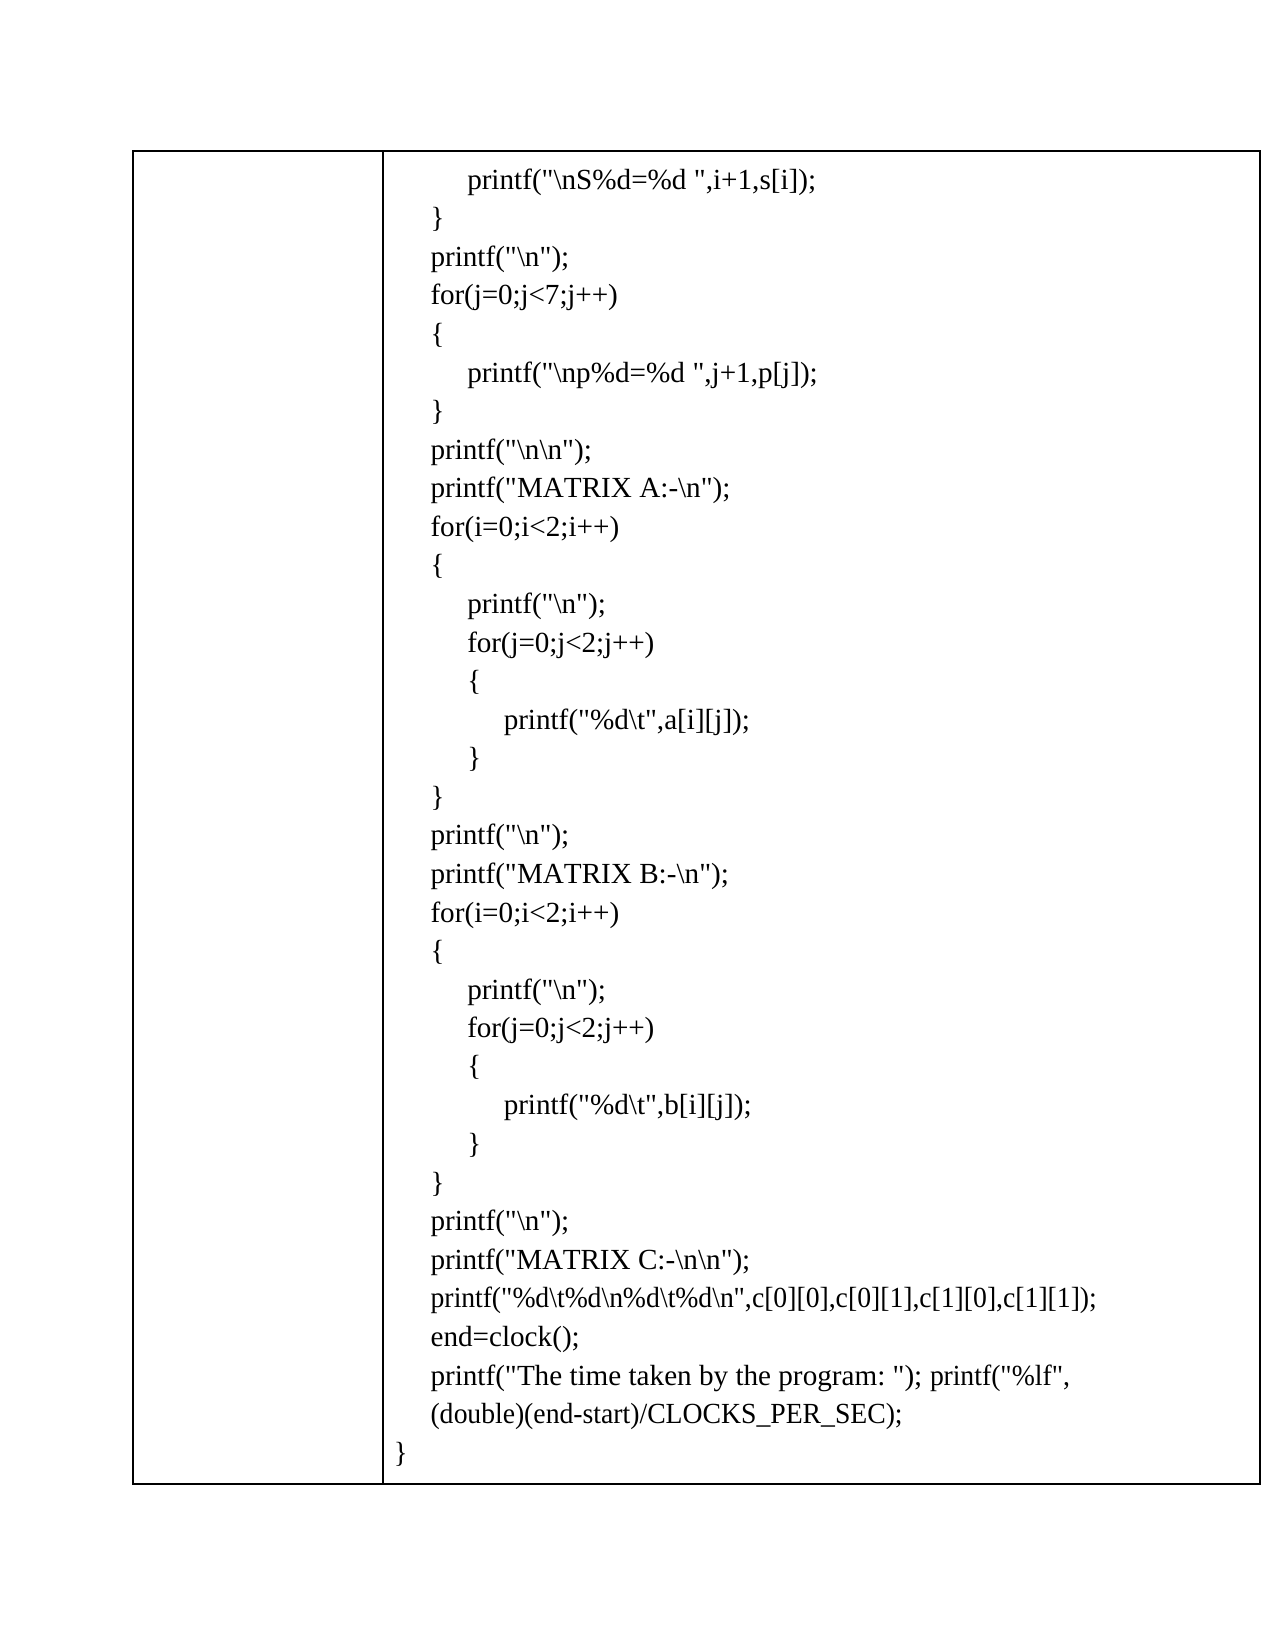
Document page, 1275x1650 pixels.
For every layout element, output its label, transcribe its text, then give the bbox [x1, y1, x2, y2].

table_header [134, 152, 382, 1483]
table_header printf("\nS%d=%d ",i+1,s[i]); } printf("\n"); for(j=0;j<7;j++) { printf("\np%d=%d ",j+1,p[j]); } printf("\n\n"); printf("MATRIX A:-\n"); for(i=0;i<2;i++) { printf("\n"); for(j=0;j<2;j++) { printf("%d\t",a[i][j]); } } printf("\n"); printf("MATRIX B:-\n"); for(i=0;i<2;i++) { printf("\n"); for(j=0;j<2;j++) { printf("%d\t",b[i][j]); } } printf("\n"); printf("MATRIX C:-\n\n"); printf("%d\t%d\n%d\t%d\n",c[0][0],c[0][1],c[1][0],c[1][1]); end=clock(); printf("The time taken by the program: "); printf("%lf",(double)(end-start)/CLOCKS_PER_SEC); } [384, 152, 1259, 1483]
